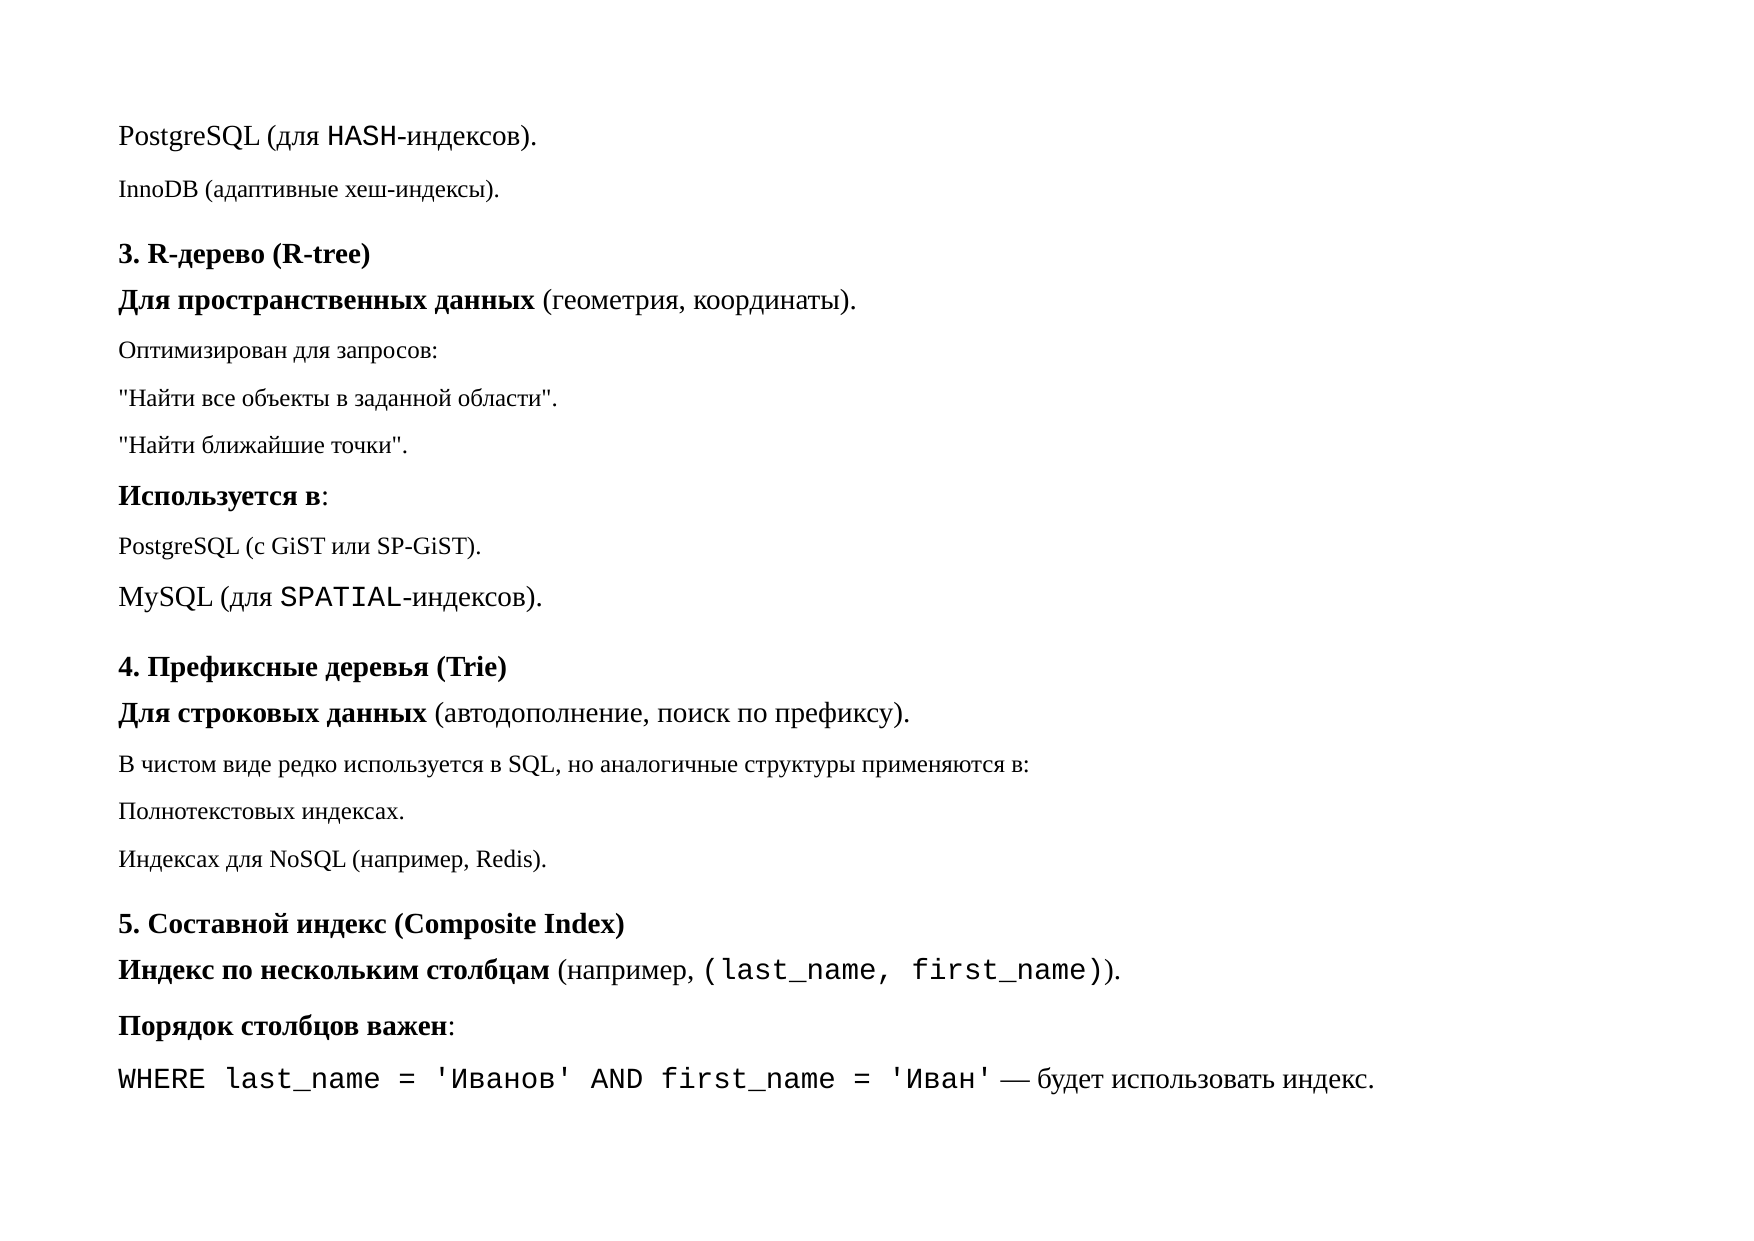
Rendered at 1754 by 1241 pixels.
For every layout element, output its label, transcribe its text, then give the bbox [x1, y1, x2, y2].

text Для строковых данных (автодополнение, поиск по префиксу). [118, 696, 1635, 729]
subtitle 4. Префиксные деревья (Trie) [118, 649, 1635, 683]
text Полнотекстовых индексах. [118, 796, 1635, 825]
text PostgreSQL (с GiST или SP-GiST). [118, 531, 1635, 560]
text InnoDB (адаптивные хеш-индексы). [118, 174, 1635, 203]
text В чистом виде редко используется в SQL, но аналогичные структуры применяются в: [118, 749, 1635, 777]
text "Найти все объекты в заданной области". [118, 383, 1635, 412]
text Порядок столбцов важен: [118, 1008, 1635, 1042]
text MySQL (для SPATIAL-индексов). [118, 579, 1635, 615]
text "Найти ближайшие точки". [118, 431, 1635, 459]
text Используется в: [118, 478, 1635, 512]
text PostgreSQL (для HASH-индексов). [118, 118, 1635, 154]
subtitle 3. R-дерево (R-tree) [118, 236, 1635, 270]
text Оптимизирован для запросов: [118, 335, 1635, 364]
text Для пространственных данных (геометрия, координаты). [118, 282, 1635, 316]
text WHERE last_name = 'Иванов' AND first_name = 'Иван' — будет использовать индекс. [118, 1061, 1635, 1097]
text Индексах для NoSQL (например, Redis). [118, 844, 1635, 873]
subtitle 5. Составной индекс (Composite Index) [118, 906, 1635, 939]
text Индекс по нескольким столбцам (например, (last_name, first_name)). [118, 952, 1635, 988]
